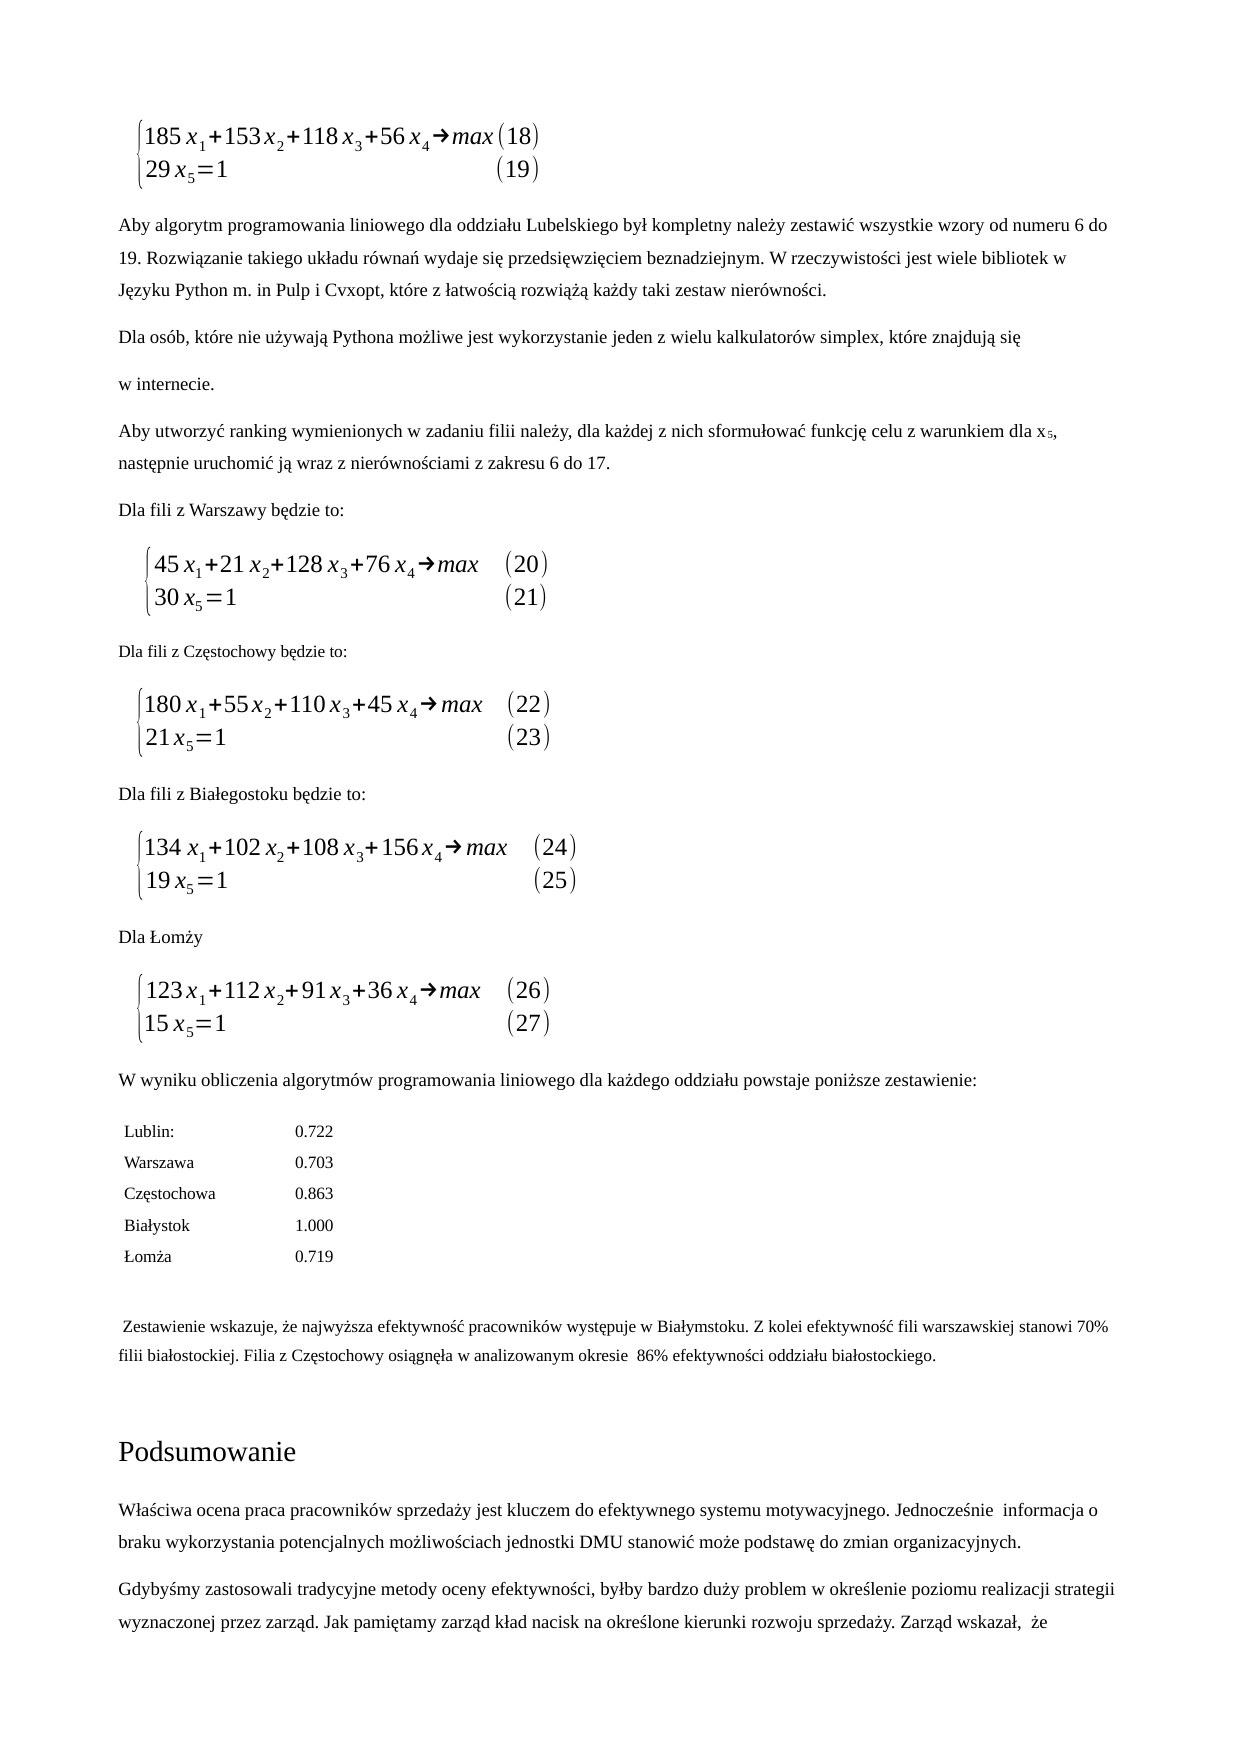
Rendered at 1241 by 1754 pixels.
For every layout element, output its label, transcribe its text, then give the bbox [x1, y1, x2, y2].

table_cell 1.000 [289, 1209, 360, 1241]
text Dla fili z Białegostoku będzie to: [118, 782, 1122, 804]
table_header Lublin: [118, 1116, 289, 1147]
text Dla fili z Częstochowy będzie to: [118, 642, 1122, 662]
table_cell 0.863 [289, 1178, 360, 1209]
table_cell Częstochowa [118, 1178, 289, 1209]
text Aby algorytm programowania liniowego dla oddziału Lubelskiego był kompletny należy zestawić wszystkie wzory od numeru 6 do 19. Rozwiązanie takiego układu równań wydaje się przedsięwzięciem beznadziejnym. W rzeczywistości jest wiele bibliotek w Języku Python m. in Pulp i Cvxopt, które z łatwością rozwiążą każdy taki zestaw nierówności. [118, 214, 1122, 301]
table_cell 0.703 [289, 1147, 360, 1178]
text Dla fili z Warszawy będzie to: [118, 499, 1122, 520]
text Zestawienie wskazuje, że najwyższa efektywność pracowników występuje w Białymstoku. Z kolei efektywność fili warszawskiej stanowi 70% filii białostockiej. Filia z Częstochowy osiągnęła w analizowanym okresie 86% efektywności oddziału białostockiego. [118, 1316, 1122, 1366]
table_header 0.722 [289, 1116, 360, 1147]
text w internecie. [118, 373, 1122, 394]
text Gdybyśmy zastosowali tradycyjne metody oceny efektywności, byłby bardzo duży problem w określenie poziomu realizacji strategii wyznaczonej przez zarząd. Jak pamiętamy zarząd kład nacisk na określone kierunki rozwoju sprzedaży. Zarząd wskazał, że [118, 1578, 1122, 1632]
table_cell Łomża [118, 1241, 289, 1272]
table_cell Białystok [118, 1209, 289, 1241]
text Dla osób, które nie używają Pythona możliwe jest wykorzystanie jeden z wielu kalkulatorów simplex, które znajdują się [118, 326, 1122, 347]
text Właściwa ocena praca pracowników sprzedaży jest kluczem do efektywnego systemu motywacyjnego. Jednocześnie informacja o braku wykorzystania potencjalnych możliwościach jednostki DMU stanowić może podstawę do zmian organizacyjnych. [118, 1499, 1122, 1553]
table_cell 0.719 [289, 1241, 360, 1272]
text Podsumowanie [118, 1434, 1122, 1468]
table_cell Warszawa [118, 1147, 289, 1178]
text Aby utworzyć ranking wymienionych w zadaniu filii należy, dla każdej z nich sformułować funkcję celu z warunkiem dla x5, następnie uruchomić ją wraz z nierównościami z zakresu 6 do 17. [118, 419, 1122, 473]
text Dla Łomży [118, 926, 1122, 947]
text W wyniku obliczenia algorytmów programowania liniowego dla każdego oddziału powstaje poniższe zestawienie: [118, 1069, 1122, 1090]
